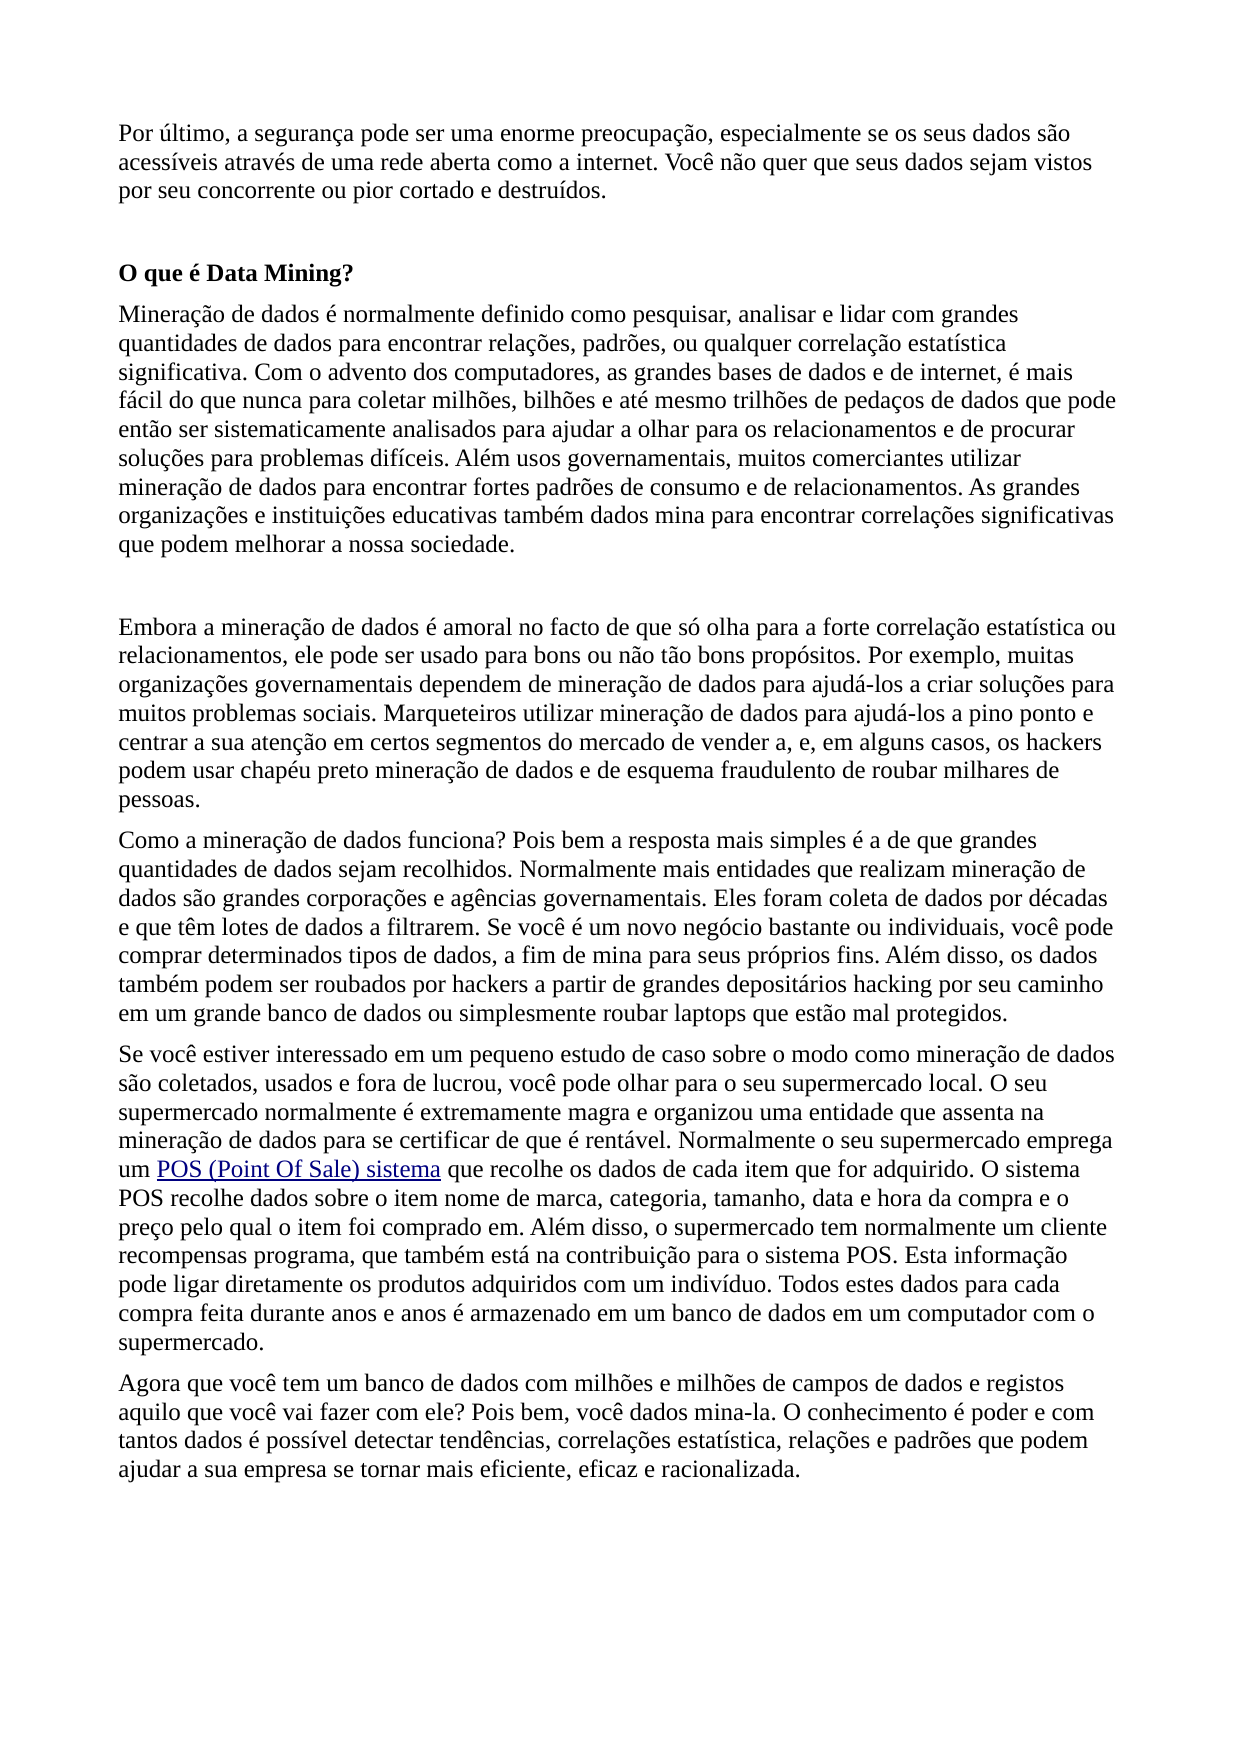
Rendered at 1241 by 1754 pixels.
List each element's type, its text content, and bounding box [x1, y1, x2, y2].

text Agora que você tem um banco de dados com milhões e milhões de campos de dados e registos aquilo que você vai fazer com ele? Pois bem, você dados mina-la. O conhecimento é poder e com tantos dados é possível detectar tendências, correlações estatística, relações e padrões que podem ajudar a sua empresa se tornar mais eficiente, eficaz e racionalizada. [118, 1368, 1122, 1483]
text Como a mineração de dados funciona? Pois bem a resposta mais simples é a de que grandes quantidades de dados sejam recolhidos. Normalmente mais entidades que realizam mineração de dados são grandes corporações e agências governamentais. Eles foram coleta de dados por décadas e que têm lotes de dados a filtrarem. Se você é um novo negócio bastante ou individuais, você pode comprar determinados tipos de dados, a fim de mina para seus próprios fins. Além disso, os dados também podem ser roubados por hackers a partir de grandes depositários hacking por seu caminho em um grande banco de dados ou simplesmente roubar laptops que estão mal protegidos. [118, 826, 1122, 1027]
text O que é Data Mining? [118, 258, 1122, 287]
text Mineração de dados é normalmente definido como pesquisar, analisar e lidar com grandes quantidades de dados para encontrar relações, padrões, ou qualquer correlação estatística significativa. Com o advento dos computadores, as grandes bases de dados e de internet, é mais fácil do que nunca para coletar milhões, bilhões e até mesmo trilhões de pedaços de dados que pode então ser sistematicamente analisados para ajudar a olhar para os relacionamentos e de procurar soluções para problemas difíceis. Além usos governamentais, muitos comerciantes utilizar mineração de dados para encontrar fortes padrões de consumo e de relacionamentos. As grandes organizações e instituições educativas também dados mina para encontrar correlações significativas que podem melhorar a nossa sociedade. [118, 299, 1122, 558]
text Por último, a segurança pode ser uma enorme preocupação, especialmente se os seus dados são acessíveis através de uma rede aberta como a internet. Você não quer que seus dados sejam vistos por seu concorrente ou pior cortado e destruídos. [118, 118, 1122, 204]
text Embora a mineração de dados é amoral no facto de que só olha para a forte correlação estatística ou relacionamentos, ele pode ser usado para bons ou não tão bons propósitos. Por exemplo, muitas organizações governamentais dependem de mineração de dados para ajudá-los a criar soluções para muitos problemas sociais. Marqueteiros utilizar mineração de dados para ajudá-los a pino ponto e centrar a sua atenção em certos segmentos do mercado de vender a, e, em alguns casos, os hackers podem usar chapéu preto mineração de dados e de esquema fraudulento de roubar milhares de pessoas. [118, 612, 1122, 813]
text Se você estiver interessado em um pequeno estudo de caso sobre o modo como mineração de dados são coletados, usados e fora de lucrou, você pode olhar para o seu supermercado local. O seu supermercado normalmente é extremamente magra e organizou uma entidade que assenta na mineração de dados para se certificar de que é rentável. Normalmente o seu supermercado emprega um POS (Point Of Sale) sistema que recolhe os dados de cada item que for adquirido. O sistema POS recolhe dados sobre o item nome de marca, categoria, tamanho, data e hora da compra e o preço pelo qual o item foi comprado em. Além disso, o supermercado tem normalmente um cliente recompensas programa, que também está na contribuição para o sistema POS. Esta informação pode ligar diretamente os produtos adquiridos com um indivíduo. Todos estes dados para cada compra feita durante anos e anos é armazenado em um banco de dados em um computador com o supermercado. [118, 1039, 1122, 1356]
